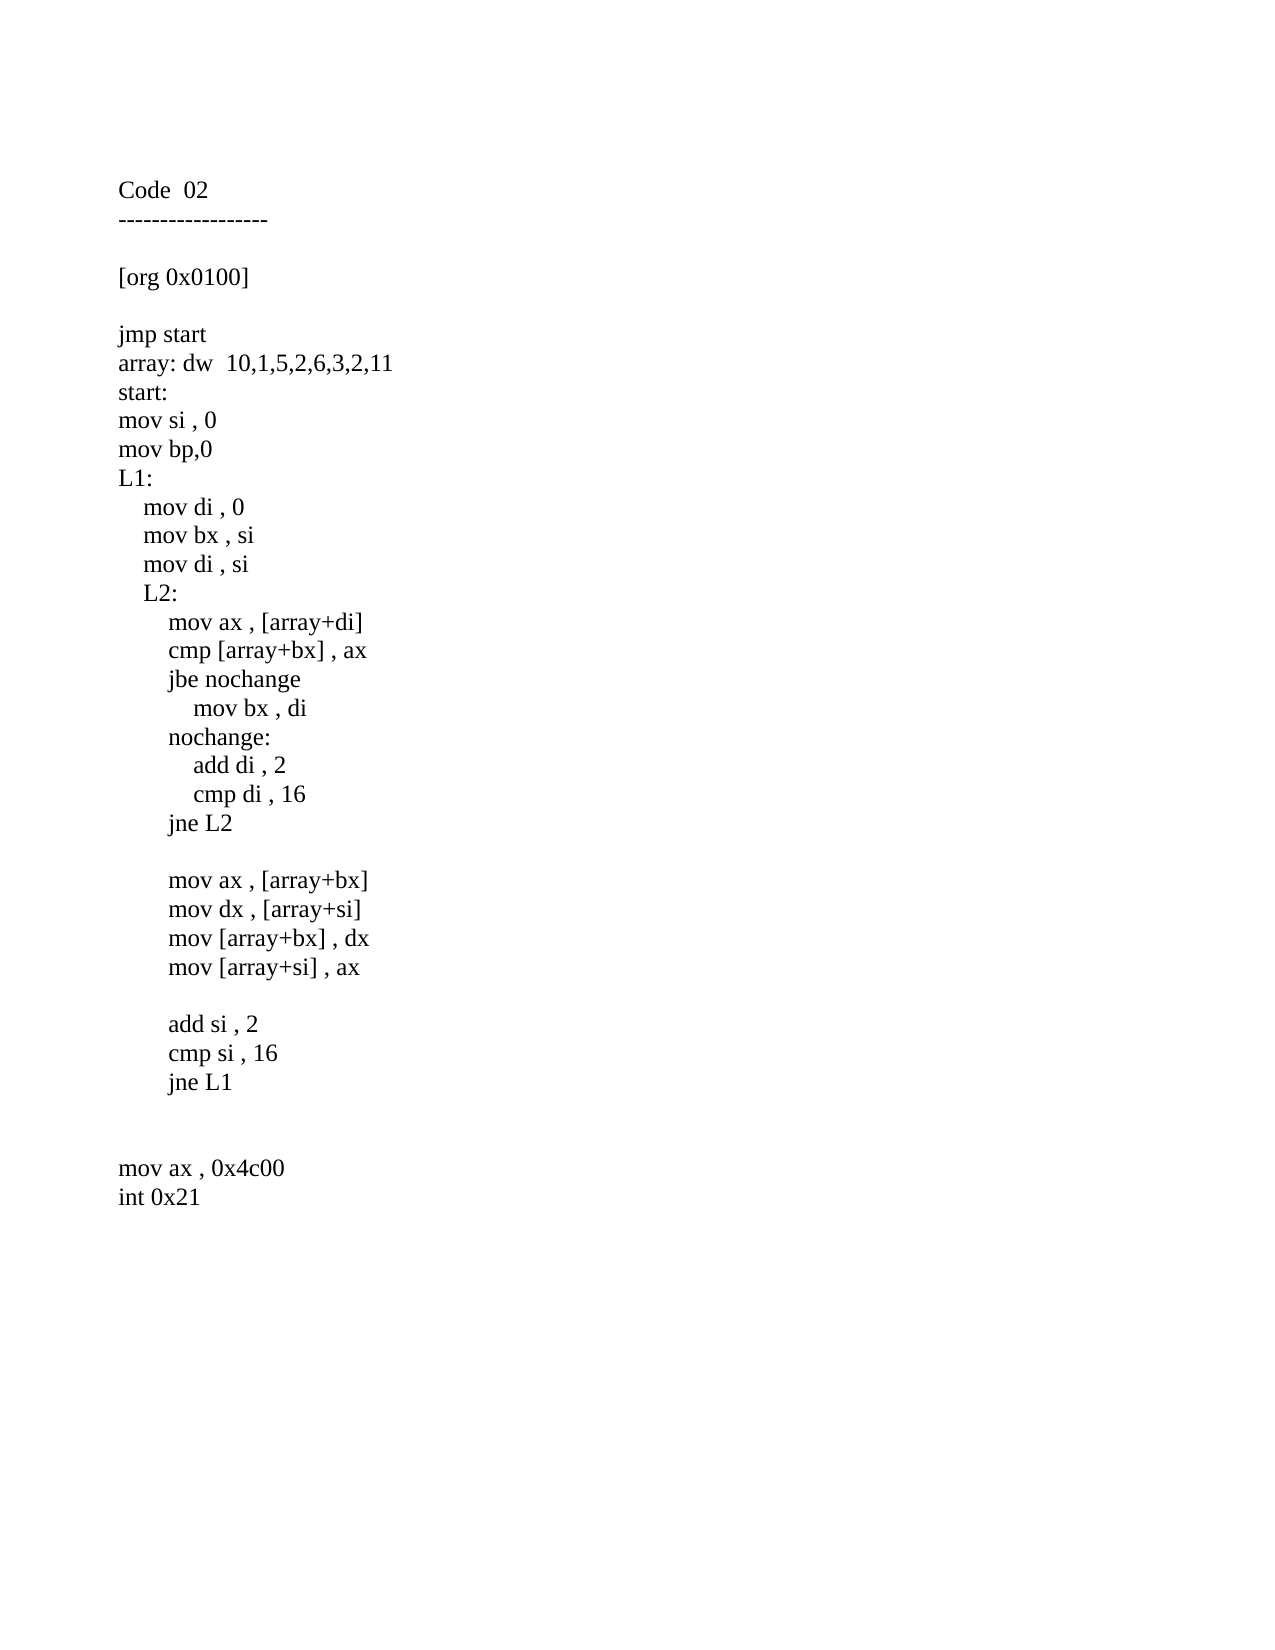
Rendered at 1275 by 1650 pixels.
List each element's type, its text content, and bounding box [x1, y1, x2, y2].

text jne L1 [118, 1067, 1157, 1096]
text jbe nochange [118, 664, 1157, 693]
text int 0x21 [118, 1182, 1157, 1211]
text L1: [118, 463, 1157, 492]
text add di , 2 [118, 751, 1157, 779]
text ------------------ [118, 204, 1157, 233]
text jmp start [118, 319, 1157, 348]
text mov bx , si [118, 521, 1157, 549]
text Code 02 [118, 176, 1157, 204]
text mov ax , [array+bx] [118, 866, 1157, 894]
text [org 0x0100] [118, 262, 1157, 291]
text add si , 2 [118, 1009, 1157, 1038]
text cmp [array+bx] , ax [118, 636, 1157, 664]
text mov [array+bx] , dx [118, 923, 1157, 952]
text mov bx , di [118, 693, 1157, 722]
text jne L2 [118, 808, 1157, 837]
text cmp si , 16 [118, 1038, 1157, 1067]
text mov ax , [array+di] [118, 607, 1157, 636]
text mov si , 0 [118, 406, 1157, 434]
text cmp di , 16 [118, 779, 1157, 808]
text nochange: [118, 722, 1157, 751]
text mov di , 0 [118, 492, 1157, 521]
text mov [array+si] , ax [118, 952, 1157, 981]
text L2: [118, 578, 1157, 607]
text mov bp,0 [118, 434, 1157, 463]
text array: dw 10,1,5,2,6,3,2,11 [118, 348, 1157, 377]
text mov ax , 0x4c00 [118, 1153, 1157, 1182]
text mov dx , [array+si] [118, 894, 1157, 923]
text start: [118, 377, 1157, 406]
text mov di , si [118, 549, 1157, 578]
